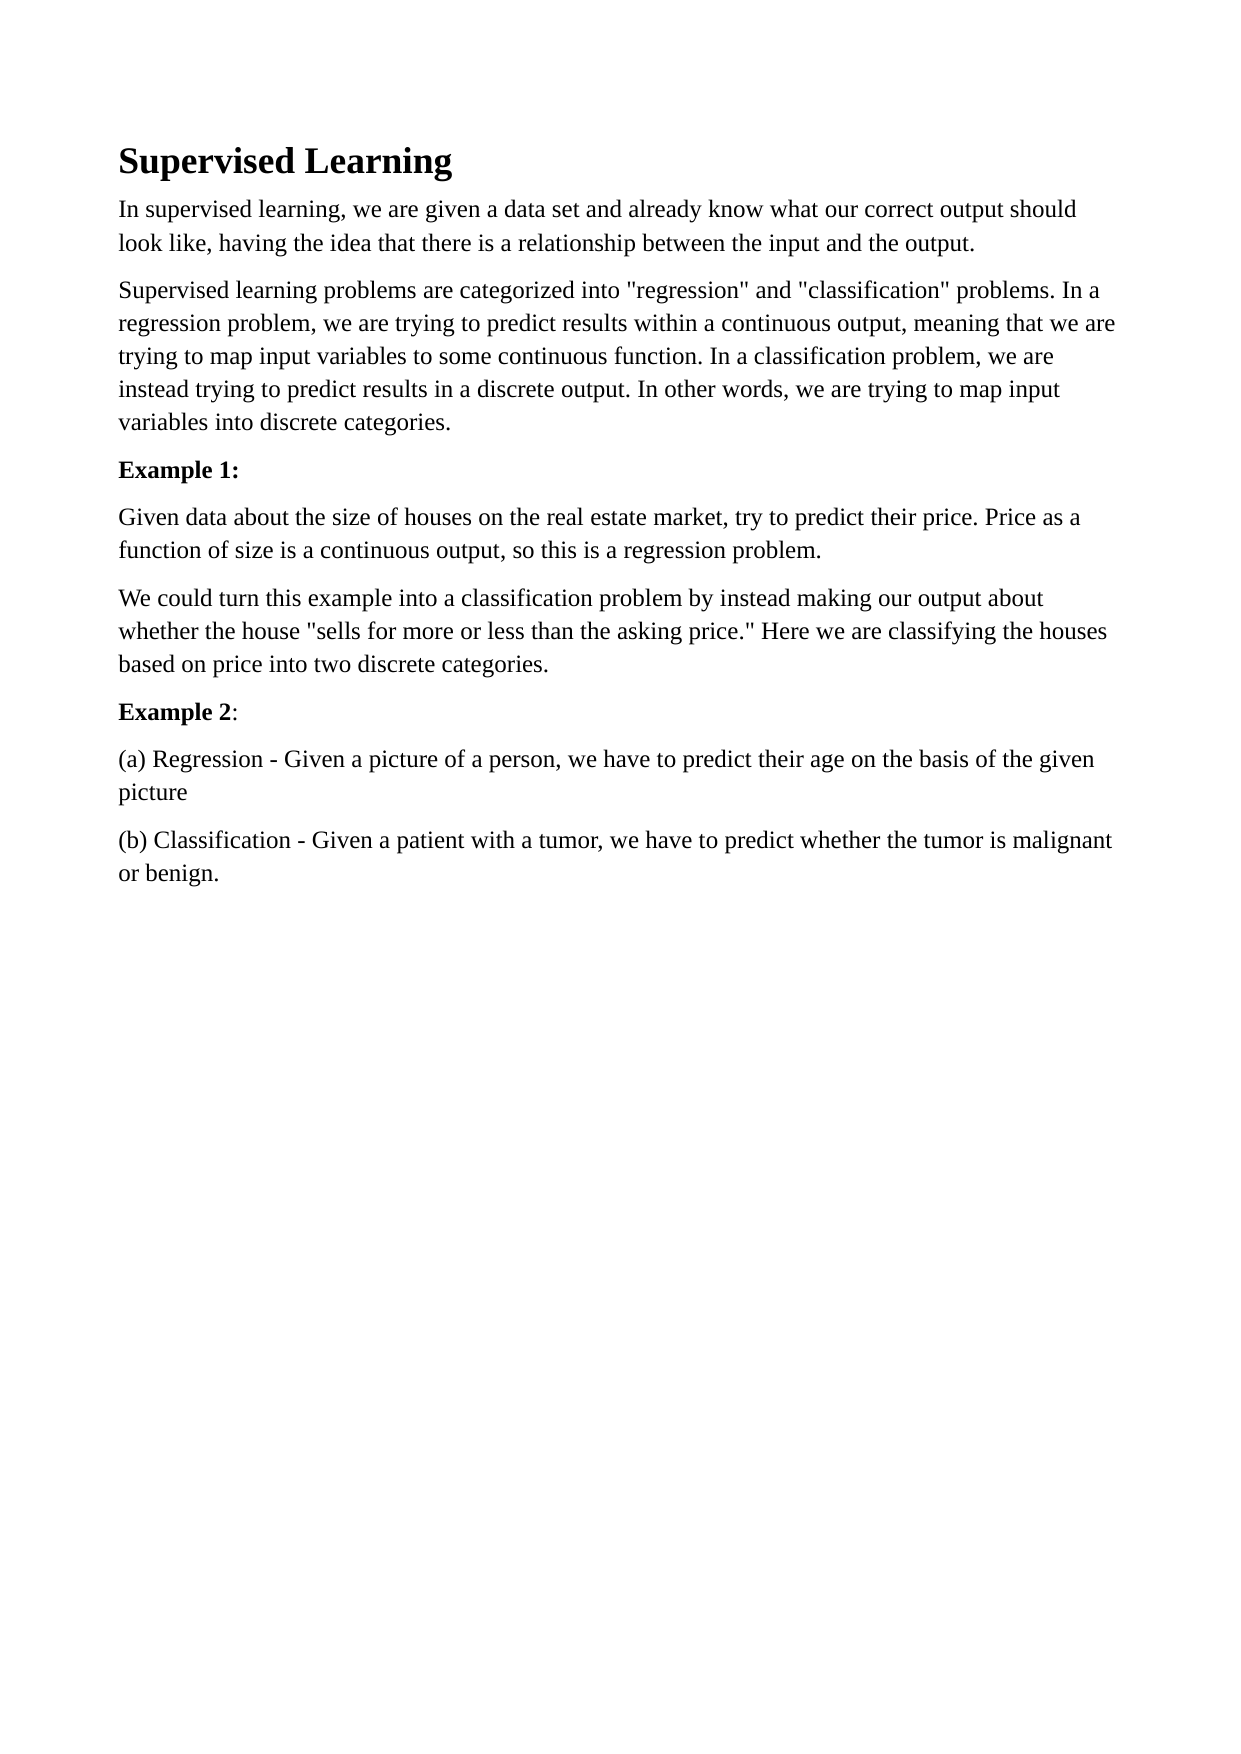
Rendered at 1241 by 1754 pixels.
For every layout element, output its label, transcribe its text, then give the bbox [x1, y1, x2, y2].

text In supervised learning, we are given a data set and already know what our correct output should look like, having the idea that there is a relationship between the input and the output. [118, 194, 1122, 256]
text Example 1: [118, 455, 1122, 484]
text Example 2: [118, 697, 1122, 726]
text Given data about the size of houses on the real estate market, try to predict their price. Price as a function of size is a continuous output, so this is a regression problem. [118, 502, 1122, 564]
text (a) Regression - Given a picture of a person, we have to predict their age on the basis of the given picture [118, 744, 1122, 806]
subtitle Supervised Learning [118, 139, 1122, 182]
text (b) Classification - Given a patient with a tumor, we have to predict whether the tumor is malignant or benign. [118, 825, 1122, 887]
text Supervised learning problems are categorized into "regression" and "classification" problems. In a regression problem, we are trying to predict results within a continuous output, meaning that we are trying to map input variables to some continuous function. In a classification problem, we are instead trying to predict results in a discrete output. In other words, we are trying to map input variables into discrete categories. [118, 275, 1122, 436]
text We could turn this example into a classification problem by instead making our output about whether the house "sells for more or less than the asking price." Here we are classifying the houses based on price into two discrete categories. [118, 583, 1122, 678]
